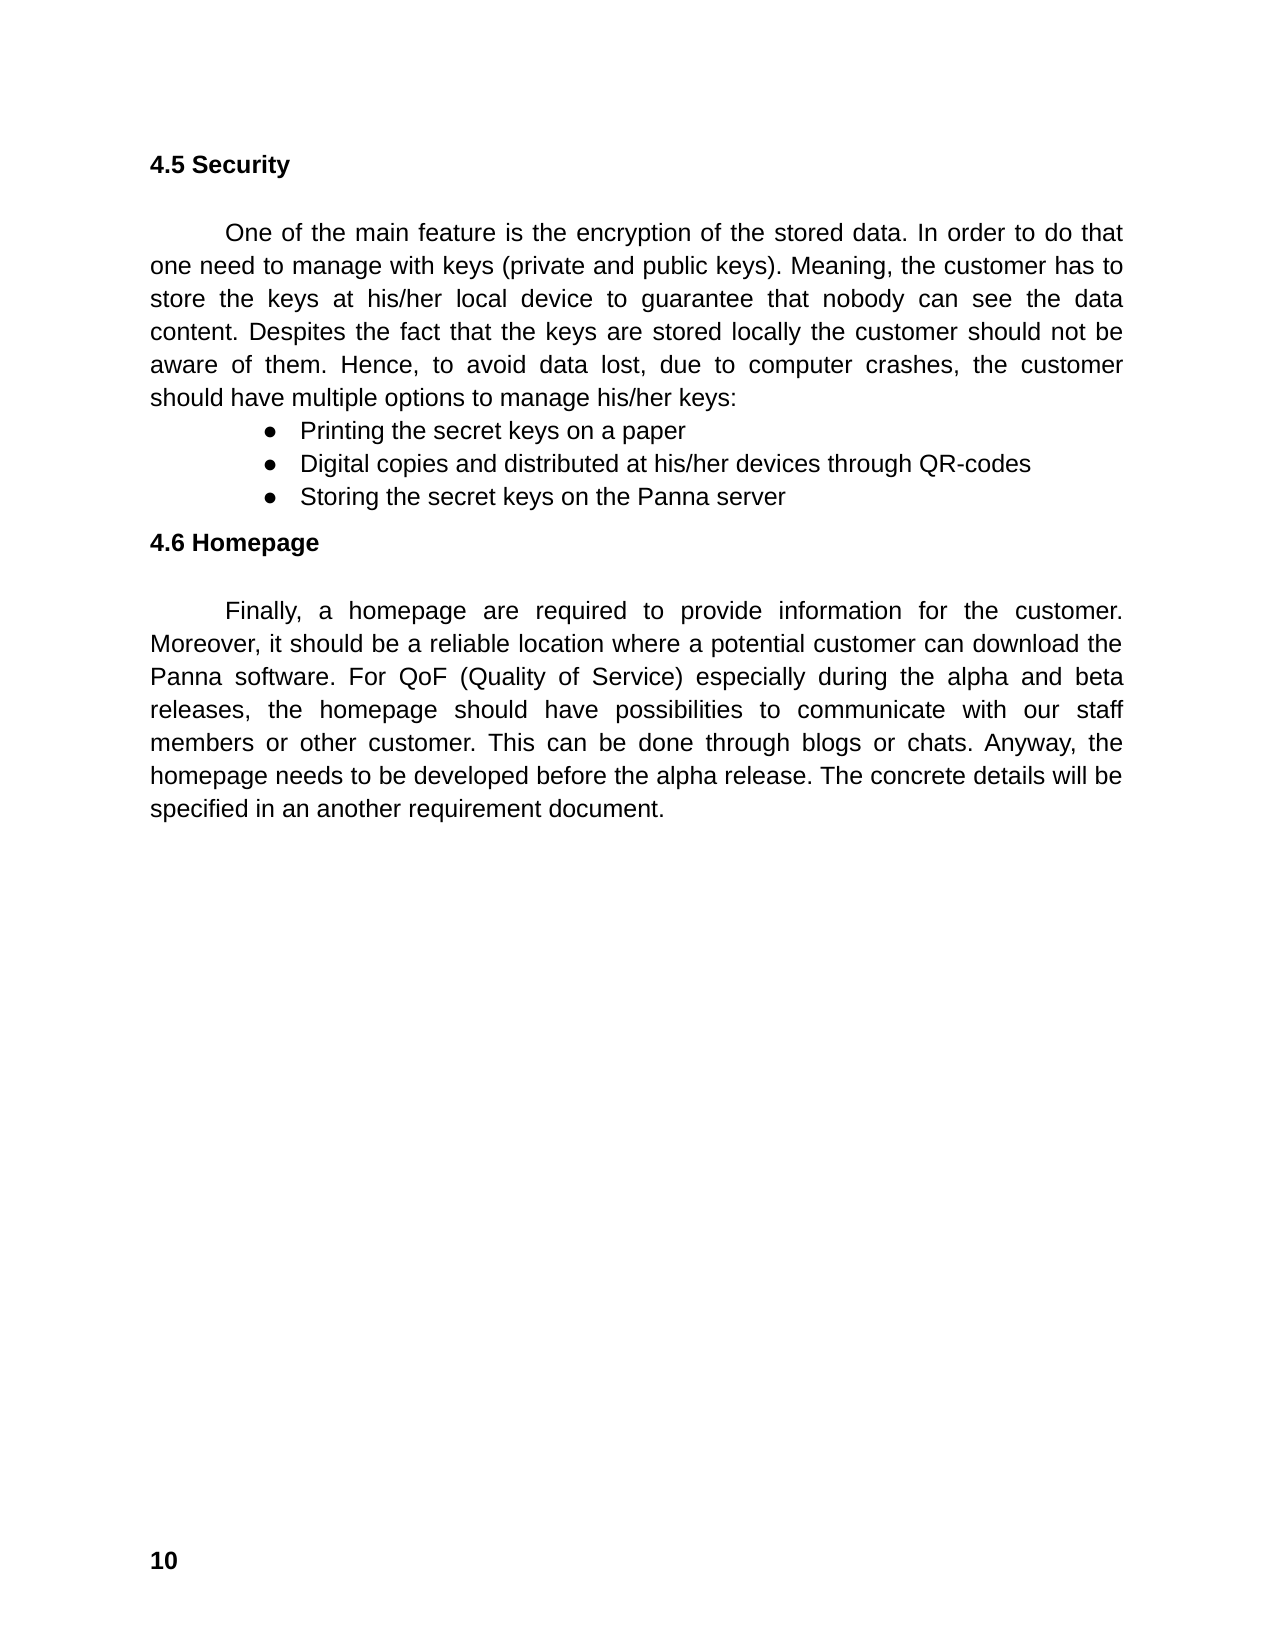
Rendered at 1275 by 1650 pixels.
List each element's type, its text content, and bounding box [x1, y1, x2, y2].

list Storing the secret keys on the Panna server [262, 482, 1125, 511]
list Printing the secret keys on a paper [262, 416, 1125, 445]
list Digital copies and distributed at his/her devices through QR-codes [262, 449, 1125, 478]
text One of the main feature is the encryption of the stored data. In order to do that one need to manage with keys (private and public keys). Meaning, the customer has to store the keys at his/her local device to guarantee that nobody can see the data content. Despites the fact that the keys are stored locally the customer should not be aware of them. Hence, to avoid data lost, due to computer crashes, the customer should have multiple options to manage his/her keys: [150, 218, 1125, 412]
text Finally, a homepage are required to provide information for the customer. Moreover, it should be a reliable location where a potential customer can download the Panna software. For QoF (Quality of Service) especially during the alpha and beta releases, the homepage should have possibilities to communicate with our staff members or other customer. This can be done through blogs or chats. Anyway, the homepage needs to be developed before the alpha release. The concrete details will be specified in an another requirement document. [150, 596, 1125, 823]
subtitle 4.5 Security [150, 150, 1125, 179]
subtitle 4.6 Homepage [150, 528, 1125, 557]
